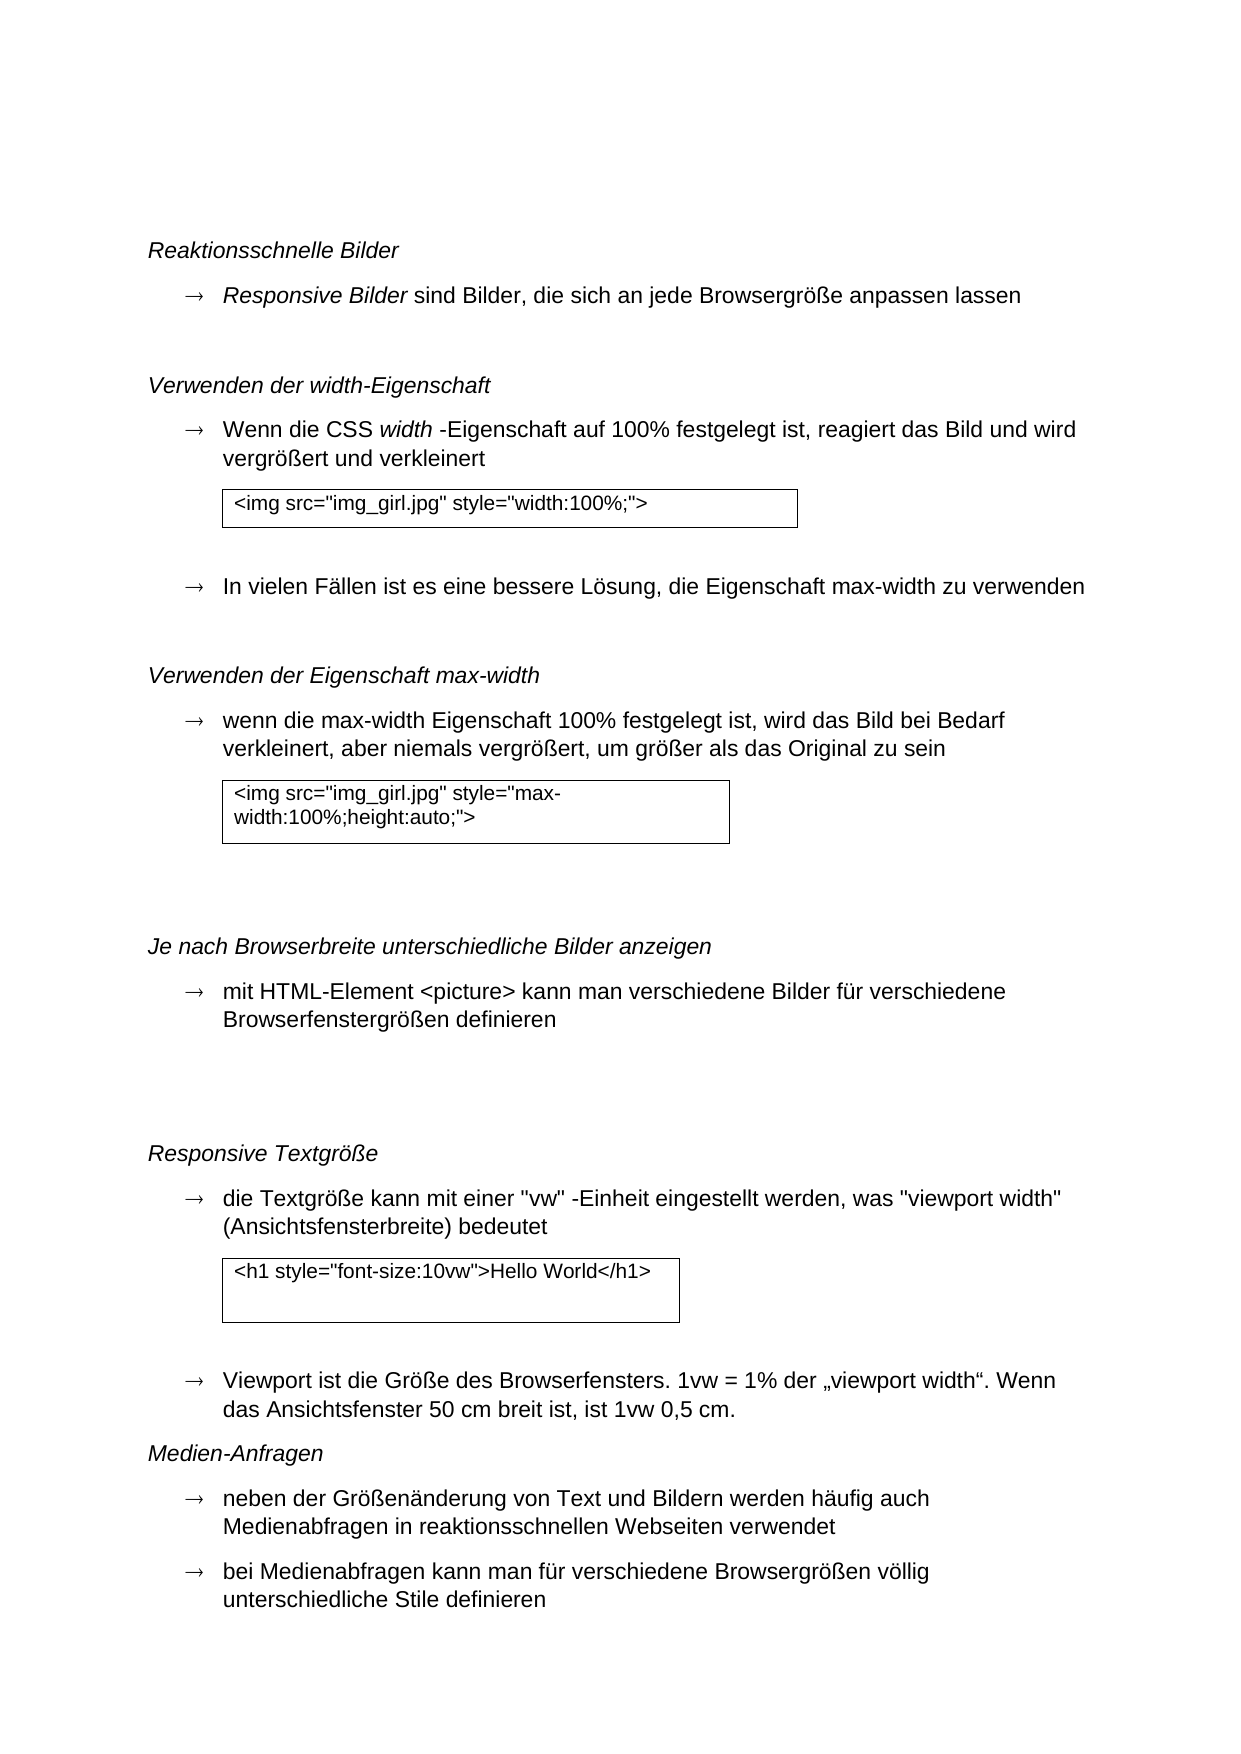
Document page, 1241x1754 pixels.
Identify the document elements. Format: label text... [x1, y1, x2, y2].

table_header <h1 style="font-size:10vw">Hello World</h1> [223, 1259, 679, 1322]
list In vielen Fällen ist es eine bessere Lösung, die Eigenschaft max-width zu verwenden [185, 573, 1093, 599]
list neben der Größenänderung von Text und Bildern werden häufig auch Medienabfragen in reaktionsschnellen Webseiten verwendet [185, 1485, 1093, 1540]
list die Textgröße kann mit einer "vw" -Einheit eingestellt werden, was "viewport width" (Ansichtsfensterbreite) bedeutet [185, 1185, 1093, 1239]
text Verwenden der Eigenschaft max-width [148, 662, 1093, 689]
list bei Medienabfragen kann man für verschiedene Browsergrößen völlig unterschiedliche Stile definieren [185, 1558, 1093, 1613]
list mit HTML-Element <picture> kann man verschiedene Bilder für verschiedene Browserfenstergrößen definieren [185, 978, 1093, 1032]
table_header <img src="img_girl.jpg" style="width:100%;"> [223, 490, 797, 527]
list Reaktionsschnelle Bilder [148, 237, 1093, 263]
list wenn die max-width Eigenschaft 100% festgelegt ist, wird das Bild bei Bedarf verkleinert, aber niemals vergrößert, um größer als das Original zu sein [185, 707, 1093, 762]
list Responsive Bilder sind Bilder, die sich an jede Browsergröße anpassen lassen [185, 282, 1093, 308]
text Responsive Textgröße [148, 1140, 1093, 1167]
list Je nach Browserbreite unterschiedliche Bilder anzeigen [148, 933, 1093, 959]
list Viewport ist die Größe des Browserfensters. 1vw = 1% der „viewport width“. Wenn das Ansichtsfenster 50 cm breit ist, ist 1vw 0,5 cm. [185, 1367, 1093, 1422]
text Medien-Anfragen [148, 1440, 1093, 1467]
list Wenn die CSS width -Eigenschaft auf 100% festgelegt ist, reagiert das Bild und wird vergrößert und verkleinert [185, 416, 1093, 471]
list Verwenden der width-Eigenschaft [148, 372, 1093, 398]
table_header <img src="img_girl.jpg" style="max-width:100%;height:auto;"> [223, 781, 729, 842]
